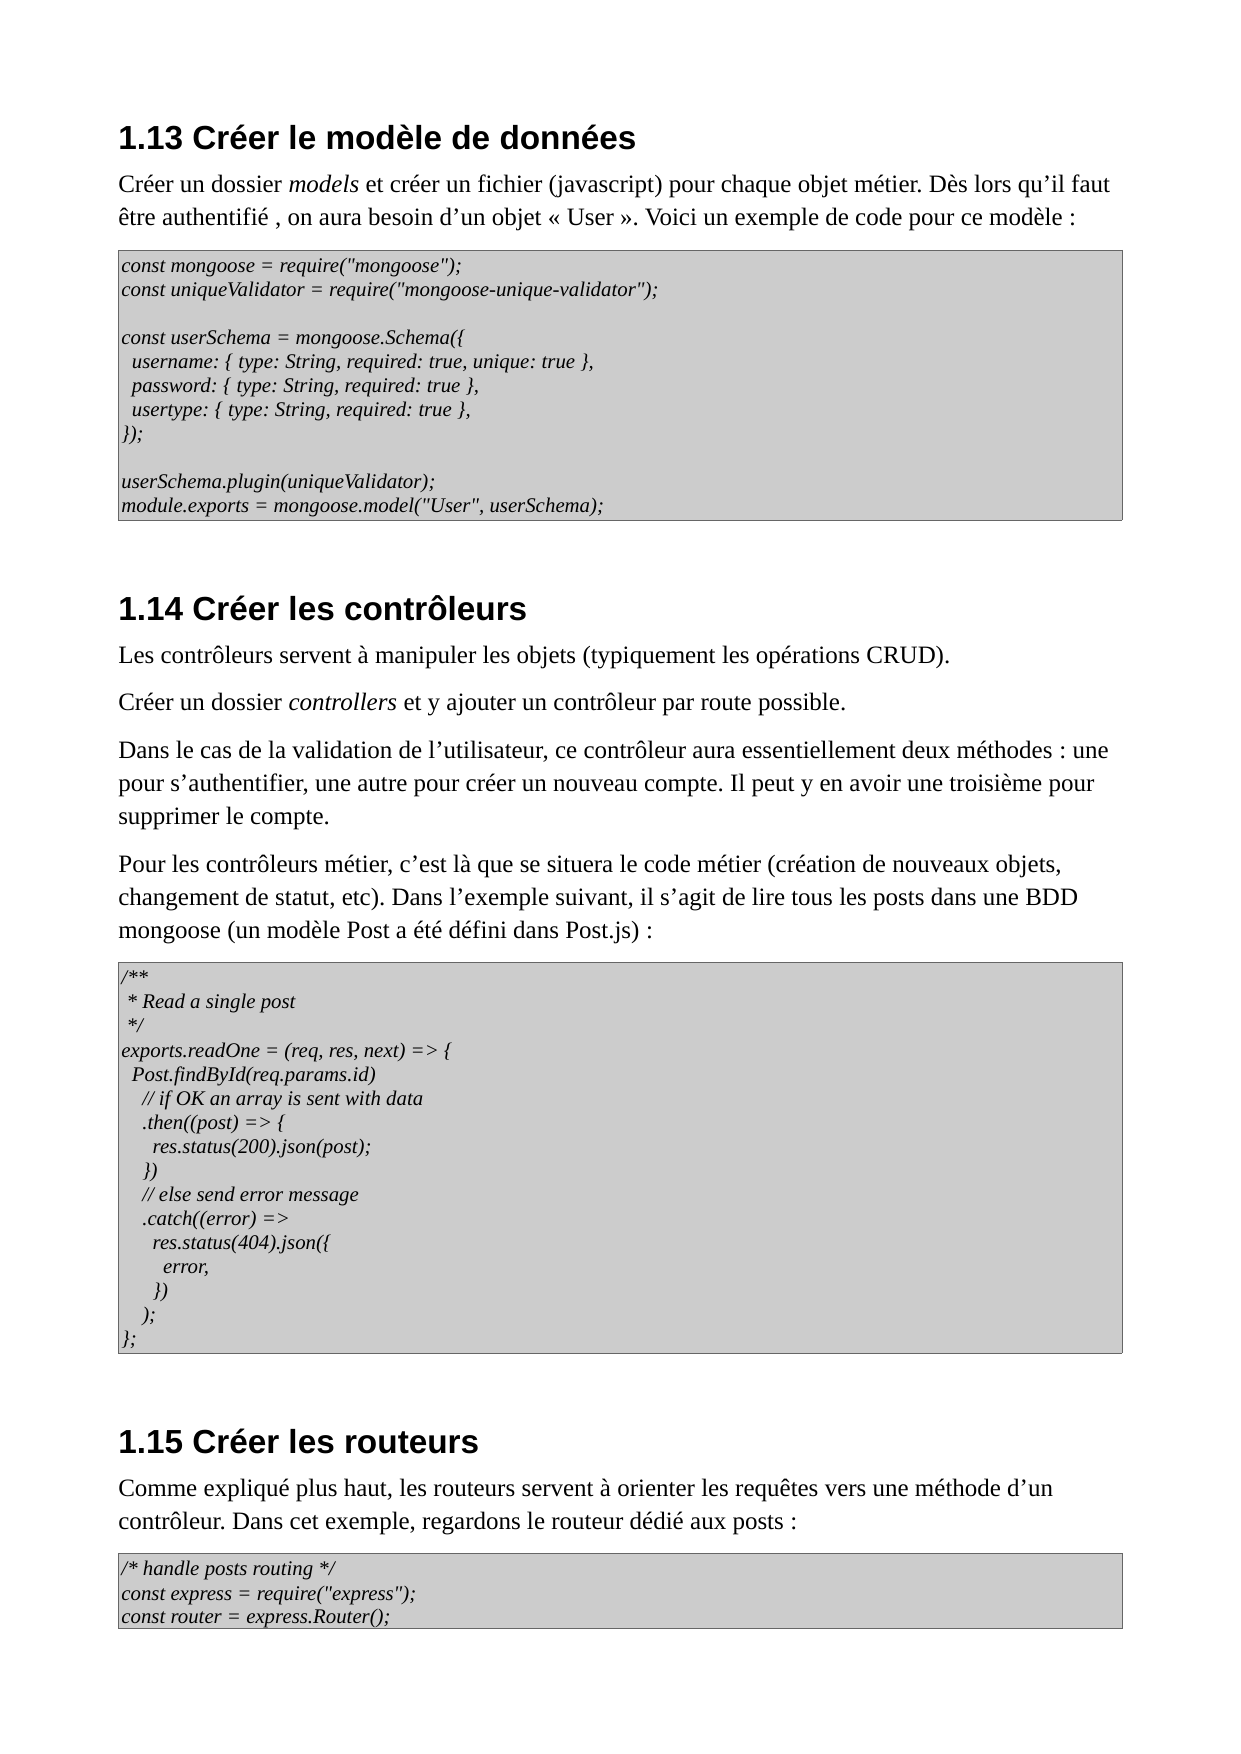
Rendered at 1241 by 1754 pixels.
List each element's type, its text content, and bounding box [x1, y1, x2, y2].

text }) [119, 1275, 1122, 1299]
text error, [119, 1251, 1122, 1275]
text * Read a single post [119, 986, 1122, 1010]
text /* handle posts routing */ [119, 1554, 1122, 1577]
text exports.readOne = (req, res, next) => { [119, 1034, 1122, 1058]
text Pour les contrôleurs métier, c’est là que se situera le code métier (création de nouveaux objets, changement de statut, etc). Dans l’exemple suivant, il s’agit de lire tous les posts dans une BDD mongoose (un modèle Post a été défini dans Post.js) : [118, 849, 1122, 943]
text }); [119, 418, 1122, 442]
text const userSchema = mongoose.Schema({ [119, 322, 1122, 346]
text // else send error message [119, 1179, 1122, 1203]
text module.exports = mongoose.model("User", userSchema); [119, 490, 1122, 520]
text }; [119, 1323, 1122, 1353]
text const router = express.Router(); [119, 1601, 1122, 1628]
text Créer un dossier controllers et y ajouter un contrôleur par route possible. [118, 687, 1122, 716]
text const uniqueValidator = require("mongoose-unique-validator"); [119, 274, 1122, 298]
text ); [119, 1299, 1122, 1323]
text .then((post) => { [119, 1107, 1122, 1131]
text usertype: { type: String, required: true }, [119, 394, 1122, 418]
text .catch((error) => [119, 1203, 1122, 1227]
text userSchema.plugin(uniqueValidator); [119, 466, 1122, 490]
text */ [119, 1010, 1122, 1034]
subtitle Créer les routeurs [118, 1422, 1122, 1460]
subtitle Créer le modèle de données [118, 118, 1122, 157]
text }) [119, 1155, 1122, 1179]
text Comme expliqué plus haut, les routeurs servent à orienter les requêtes vers une méthode d’un contrôleur. Dans cet exemple, regardons le routeur dédié aux posts : [118, 1473, 1122, 1534]
text Les contrôleurs servent à manipuler les objets (typiquement les opérations CRUD). [118, 640, 1122, 668]
text const mongoose = require("mongoose"); [119, 251, 1122, 274]
text password: { type: String, required: true }, [119, 370, 1122, 394]
text const express = require("express"); [119, 1577, 1122, 1601]
subtitle Créer les contrôleurs [118, 589, 1122, 627]
text res.status(404).json({ [119, 1227, 1122, 1251]
text username: { type: String, required: true, unique: true }, [119, 346, 1122, 370]
text Dans le cas de la validation de l’utilisateur, ce contrôleur aura essentiellement deux méthodes : une pour s’authentifier, une autre pour créer un nouveau compte. Il peut y en avoir une troisième pour supprimer le compte. [118, 735, 1122, 830]
text Créer un dossier models et créer un fichier (javascript) pour chaque objet métier. Dès lors qu’il faut être authentifié , on aura besoin d’un objet « User ». Voici un exemple de code pour ce modèle : [118, 169, 1122, 231]
text /** [119, 963, 1122, 986]
text // if OK an array is sent with data [119, 1083, 1122, 1107]
text res.status(200).json(post); [119, 1131, 1122, 1155]
text Post.findById(req.params.id) [119, 1058, 1122, 1083]
